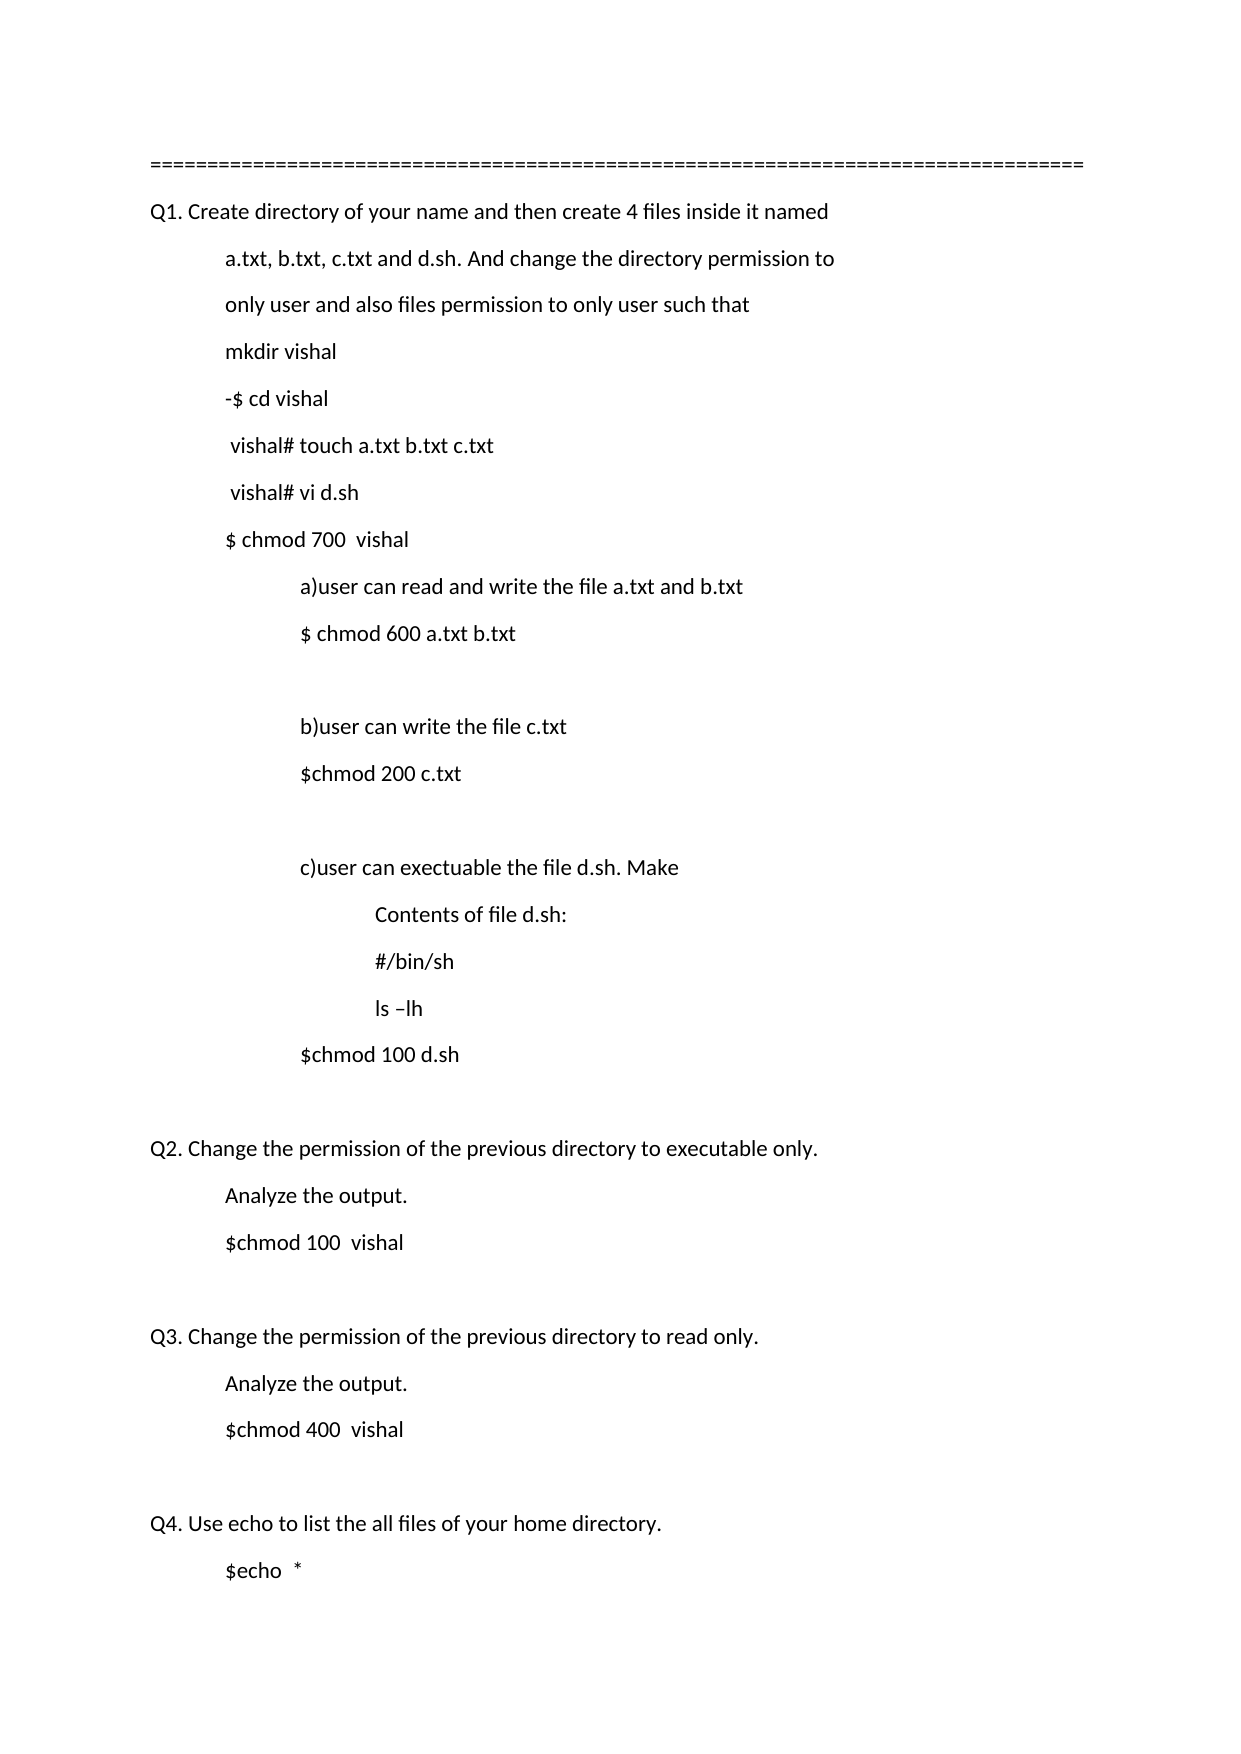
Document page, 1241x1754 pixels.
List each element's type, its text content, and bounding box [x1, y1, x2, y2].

text $ chmod 700 vishal [150, 525, 1090, 553]
text only user and also files permission to only user such that [150, 291, 1090, 319]
text $ chmod 600 a.txt b.txt [150, 619, 1090, 647]
text Q4. Use echo to list the all files of your home directory. [150, 1509, 1090, 1537]
text c)user can exectuable the file d.sh. Make [150, 853, 1090, 881]
text $chmod 400 vishal [150, 1416, 1090, 1444]
text vishal# touch a.txt b.txt c.txt [225, 431, 1090, 459]
text Analyze the output. [150, 1369, 1090, 1397]
text mkdir vishal [150, 337, 1090, 366]
text a)user can read and write the file a.txt and b.txt [150, 572, 1090, 600]
text Q2. Change the permission of the previous directory to executable only. [150, 1134, 1090, 1162]
text ls –lh [150, 994, 1090, 1022]
text b)user can write the file c.txt [150, 712, 1090, 741]
text Q3. Change the permission of the previous directory to read only. [150, 1322, 1090, 1350]
text a.txt, b.txt, c.txt and d.sh. And change the directory permission to [150, 244, 1090, 272]
text #/bin/sh [150, 947, 1090, 975]
text Q1. Create directory of your name and then create 4 files inside it named [150, 197, 1090, 225]
text -$ cd vishal [150, 384, 1090, 412]
text $chmod 200 c.txt [150, 759, 1090, 787]
text Contents of file d.sh: [150, 900, 1090, 928]
text $echo * [150, 1556, 1090, 1584]
text ================================================================================== [150, 150, 1090, 178]
text vishal# vi d.sh [150, 478, 1090, 506]
text $chmod 100 d.sh [150, 1041, 1090, 1069]
text $chmod 100 vishal [150, 1228, 1090, 1256]
text Analyze the output. [150, 1181, 1090, 1209]
